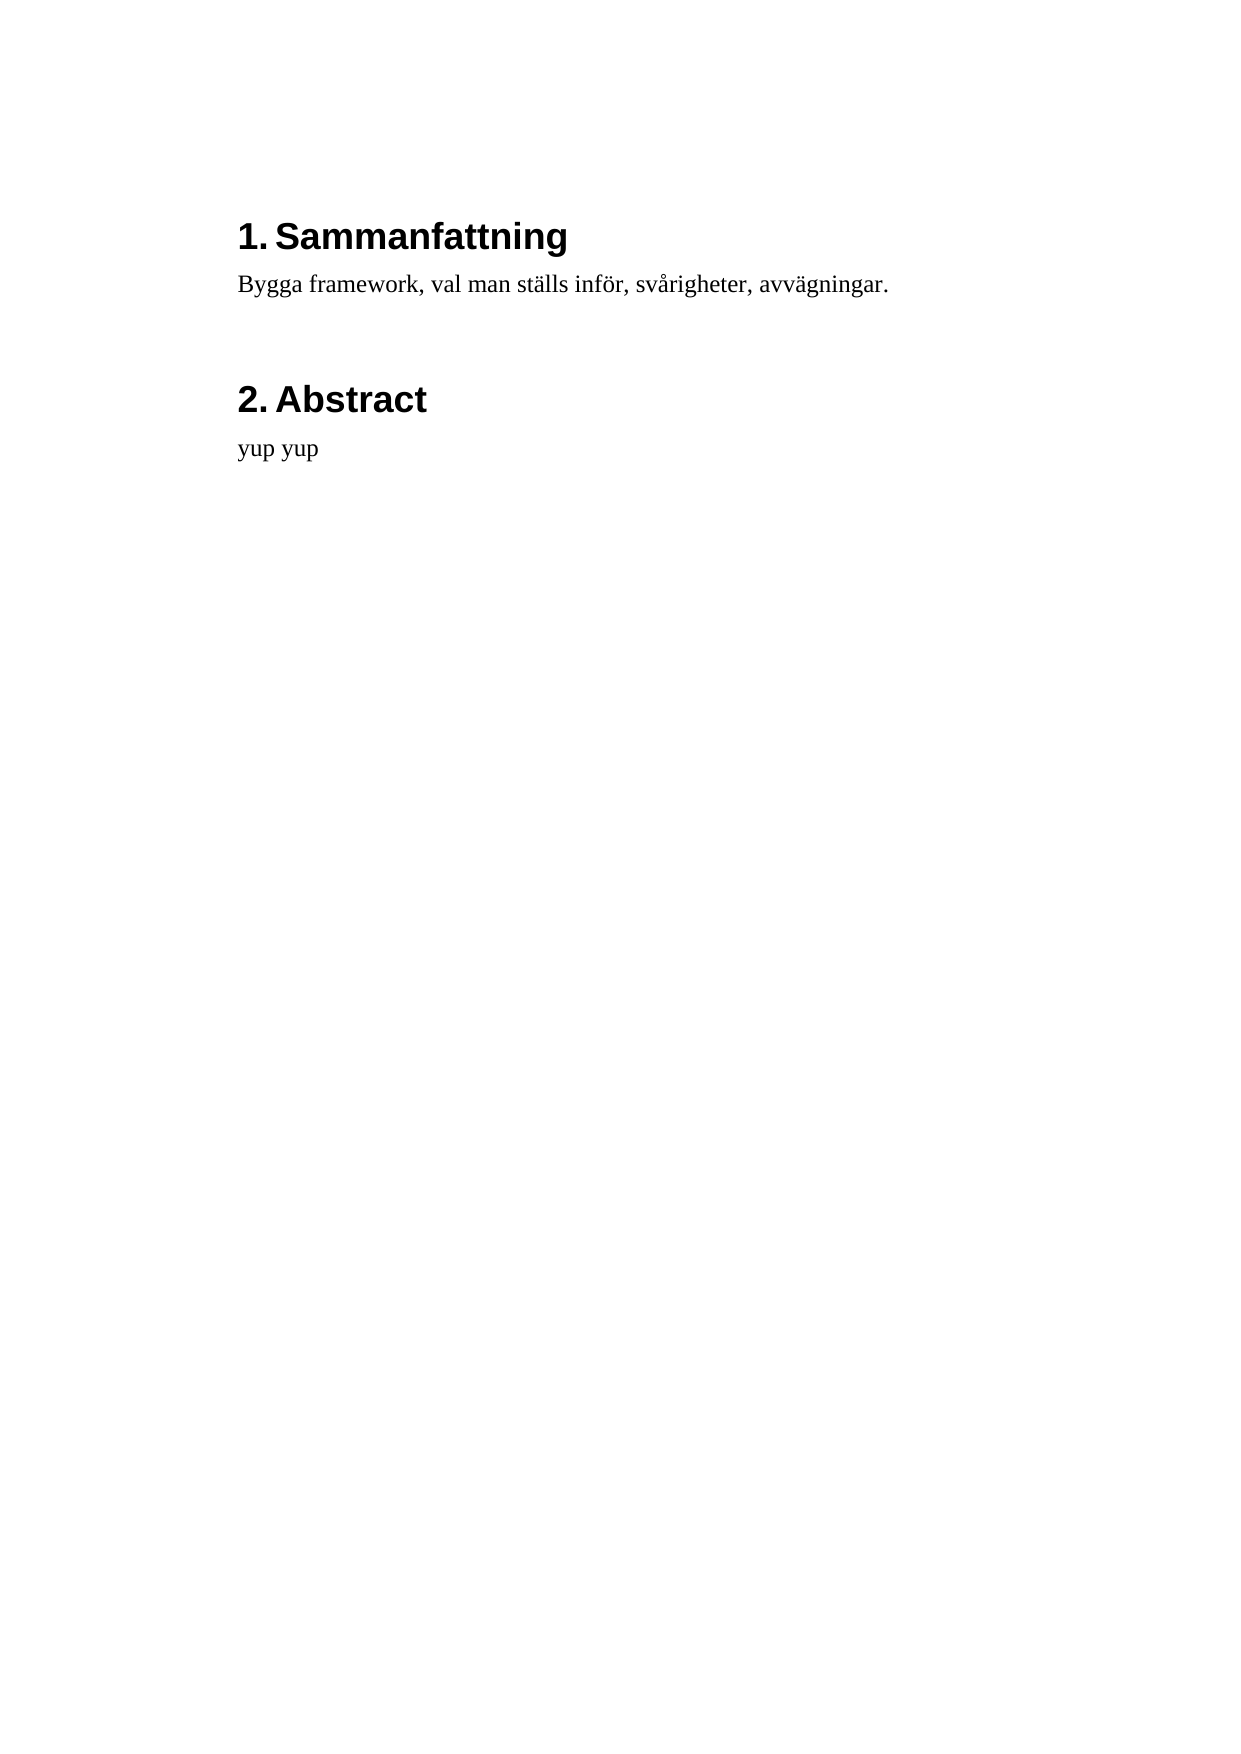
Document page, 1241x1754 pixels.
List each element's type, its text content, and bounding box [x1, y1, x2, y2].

subtitle Abstract [237, 377, 1031, 420]
text Bygga framework, val man ställs inför, svårigheter, avvägningar. [237, 269, 1032, 298]
text yup yup [237, 433, 1029, 461]
subtitle Sammanfattning [237, 214, 1031, 257]
